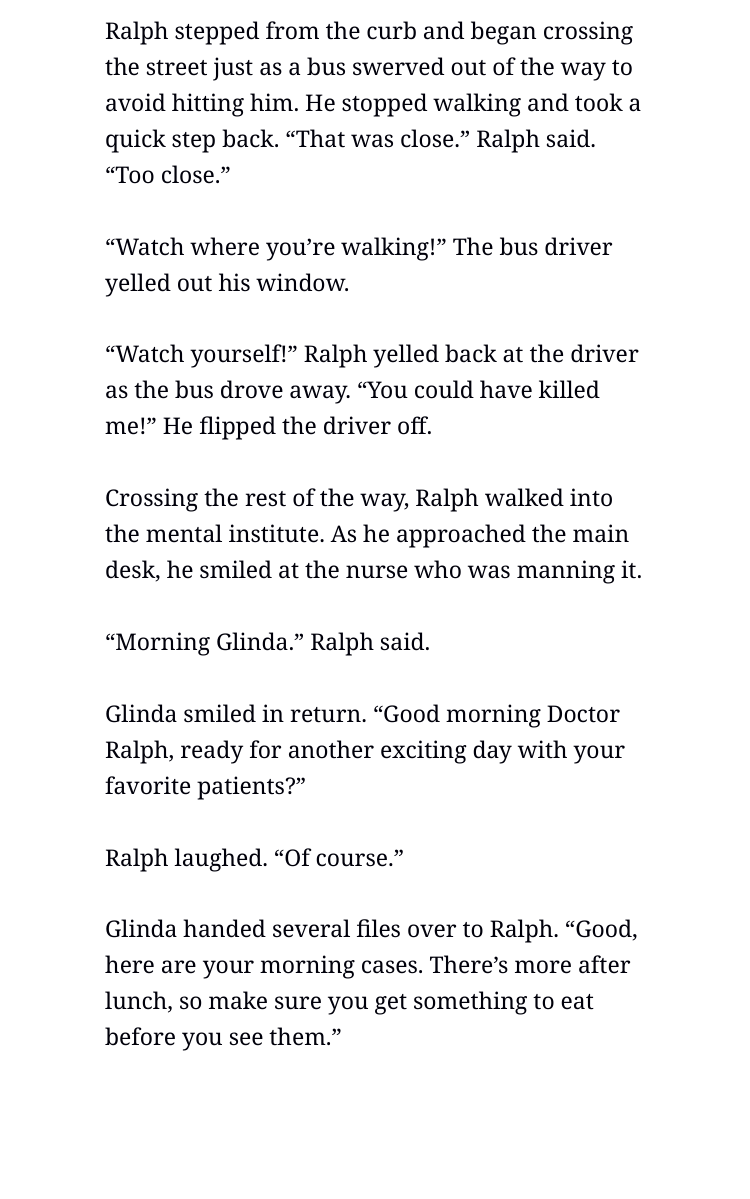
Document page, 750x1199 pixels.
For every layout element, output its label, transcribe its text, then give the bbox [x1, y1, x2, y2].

text Crossing the rest of the way, Ralph walked into the mental institute. As he approached the main desk, he smiled at the nurse who was manning it. [105, 482, 645, 585]
text “Watch yourself!” Ralph yelled back at the driver as the bus drove away. “You could have killed me!” He flipped the driver off. [105, 338, 645, 442]
text Glinda handed several files over to Ralph. “Good, here are your morning cases. There’s more after lunch, so make sure you get something to eat before you see them.” [105, 913, 645, 1052]
text Ralph laughed. “Of course.” [105, 842, 645, 873]
text “Morning Glinda.” Ralph said. [105, 626, 645, 657]
text Ralph stepped from the curb and began crossing the street just as a bus swerved out of the way to avoid hitting him. He stopped walking and took a quick step back. “That was close.” Ralph said. “Too close.” [105, 15, 645, 190]
text Glinda smiled in return. “Good morning Doctor Ralph, ready for another exciting day with your favorite patients?” [105, 698, 645, 801]
text “Watch where you’re walking!” The bus driver yelled out his window. [105, 231, 645, 298]
